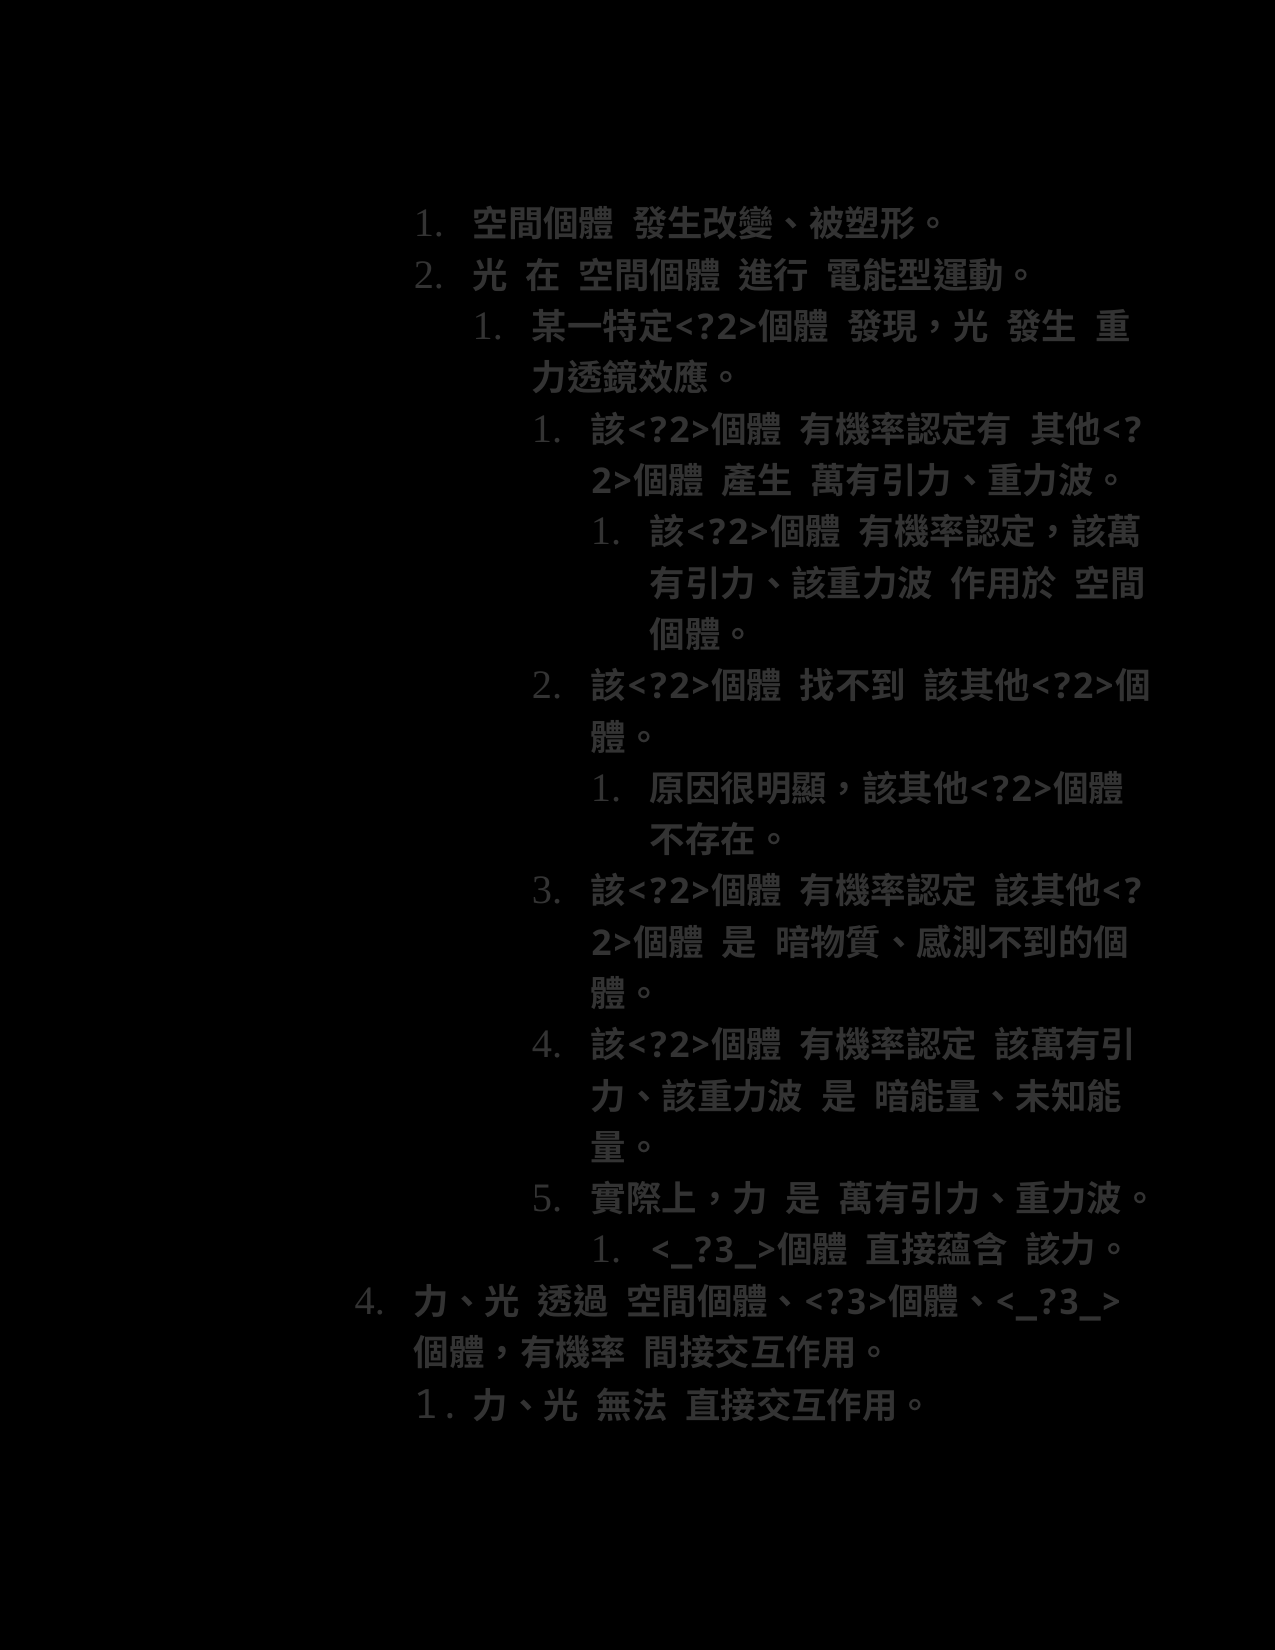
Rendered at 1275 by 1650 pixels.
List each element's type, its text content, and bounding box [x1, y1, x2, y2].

list 某一特定<?2>個體 發現，光 發生 重力透鏡效應。 [472, 298, 1157, 401]
list <_?3_>個體 直接蘊含 該力。 [591, 1222, 1157, 1273]
list 該<?2>個體 找不到 該其他<?2>個體。 [532, 657, 1157, 760]
list 該<?2>個體 有機率認定 該其他<?2>個體 是 暗物質、感測不到的個體。 [532, 863, 1157, 1017]
list 空間個體 發生改變、被塑形。 [413, 196, 1157, 247]
list 力、光 無法 直接交互作用。 [413, 1376, 1157, 1431]
list 該<?2>個體 有機率認定，該萬有引力、該重力波 作用於 空間個體。 [591, 504, 1157, 657]
list 原因很明顯，該其他<?2>個體 不存在。 [591, 760, 1157, 863]
list 光 在 空間個體 進行 電能型運動。 [413, 247, 1157, 298]
list 該<?2>個體 有機率認定有 其他<?2>個體 產生 萬有引力、重力波。 [532, 401, 1157, 504]
list 力、光 透過 空間個體、<?3>個體、<_?3_>個體，有機率 間接交互作用。 [354, 1273, 1157, 1376]
list 該<?2>個體 有機率認定 該萬有引力、該重力波 是 暗能量、未知能量。 [532, 1017, 1157, 1171]
list 實際上，力 是 萬有引力、重力波。 [532, 1171, 1157, 1222]
